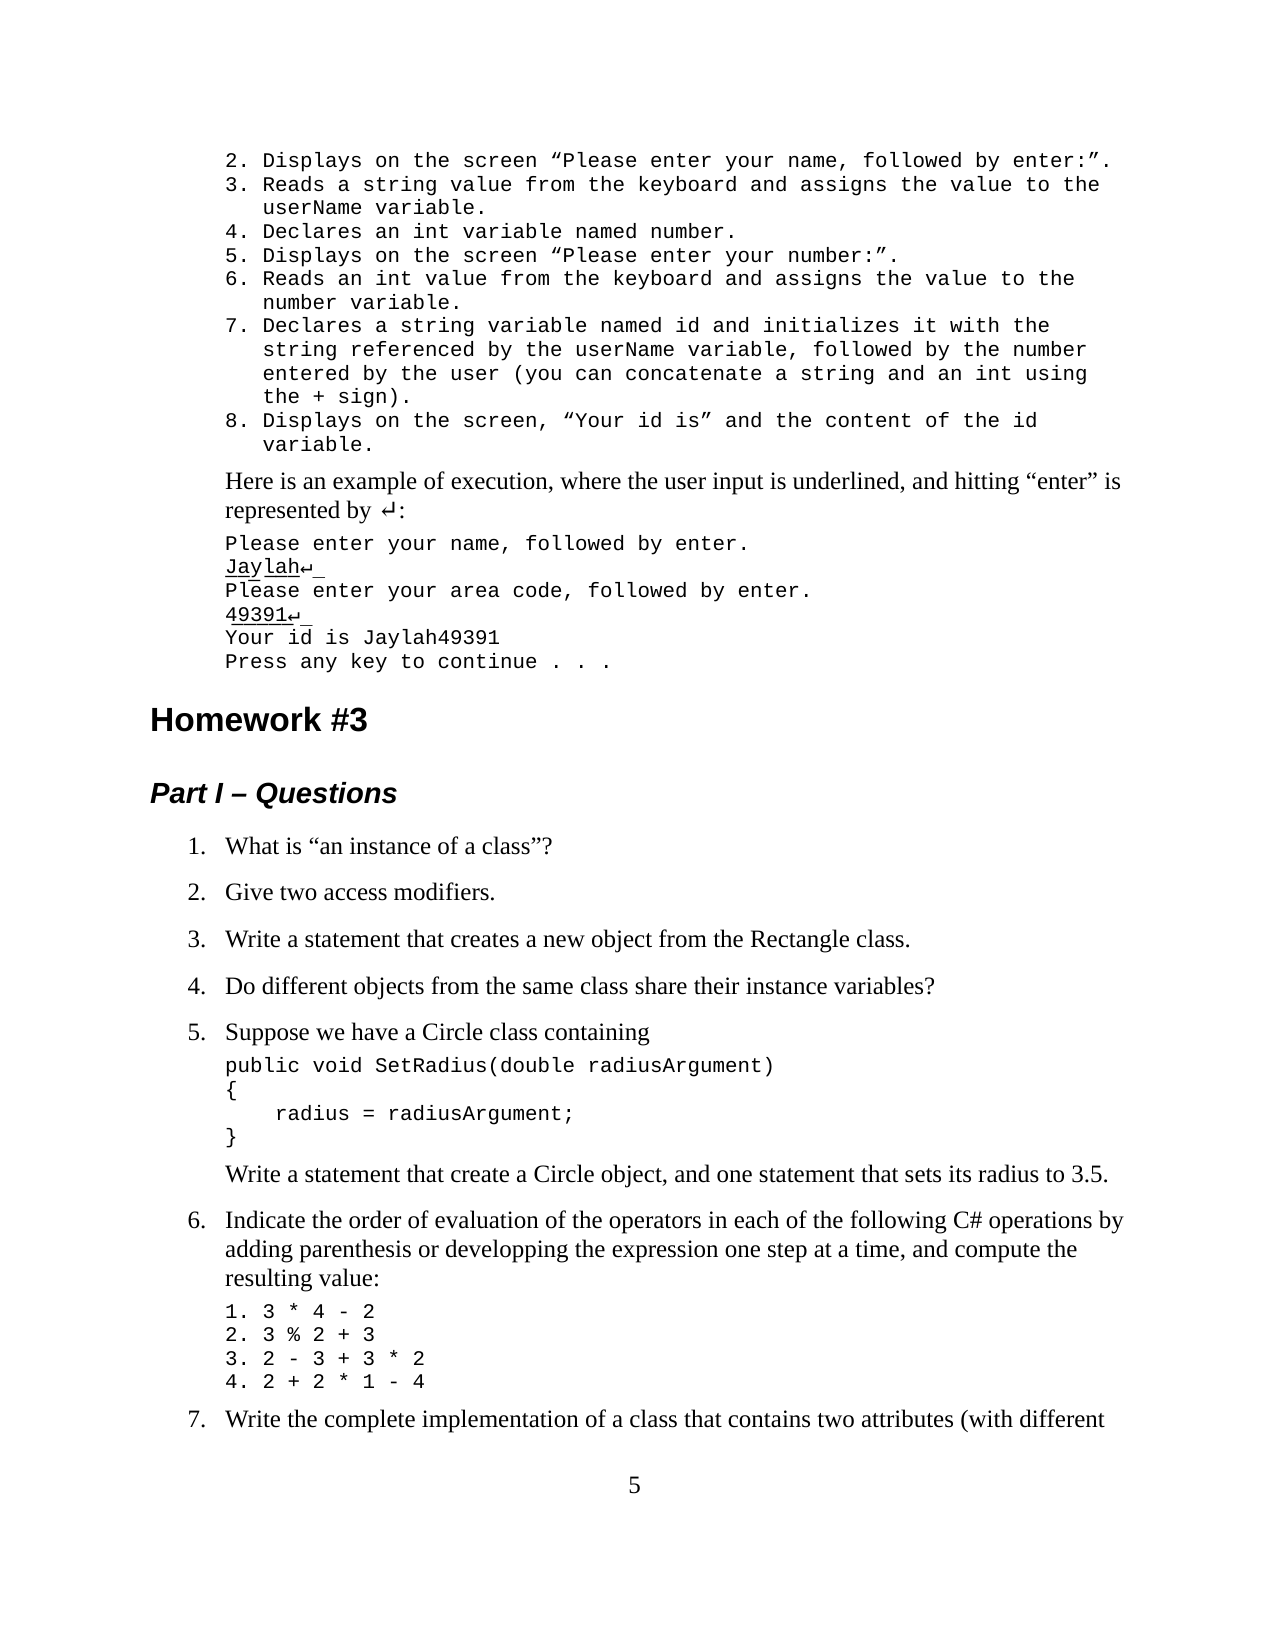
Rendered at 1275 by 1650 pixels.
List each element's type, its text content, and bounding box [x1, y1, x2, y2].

list Reads an int value from the keyboard and assigns the value to the number variable. [225, 268, 1125, 316]
list Indicate the order of evaluation of the operators in each of the following C# operations by adding parenthesis or developping the expression one step at a time, and compute the resulting value: [187, 1205, 1125, 1292]
list 2 - 3 + 3 * 2 [225, 1348, 1125, 1372]
list 3 * 4 - 2 [225, 1301, 1125, 1324]
list Write a statement that create a Circle object, and one statement that sets its radius to 3.5. [187, 1159, 1125, 1187]
list Please enter your name, followed by enter. [187, 533, 1125, 556]
list Give two access modifiers. [187, 877, 1125, 906]
list Press any key to continue . . . [187, 651, 1125, 675]
list Write a statement that creates a new object from the Rectangle class. [187, 924, 1125, 953]
list Displays on the screen “Please enter your name, followed by enter:”. [225, 150, 1125, 174]
list J̲a̲y̲l̲a̲h̲↵̲ [187, 556, 1125, 580]
list 4̲9̲3̲9̲1̲↵̲ [187, 604, 1125, 627]
list 2 + 2 * 1 - 4 [225, 1372, 1125, 1395]
list Reads a string value from the keyboard and assigns the value to the userName variable. [225, 174, 1125, 221]
list Please enter your area code, followed by enter. [187, 580, 1125, 604]
list Write the complete implementation of a class that contains two attributes (with different [187, 1404, 1125, 1433]
list Displays on the screen “Please enter your number:”. [225, 244, 1125, 268]
list Here is an example of execution, where the user input is underlined, and hitting “enter” is represented by ↵: [187, 466, 1125, 524]
list Declares a string variable named id and initializes it with the string referenced by the userName variable, followed by the number entered by the user (you can concatenate a string and an int using the + sign). [225, 316, 1125, 410]
list Displays on the screen, “Your id is” and the content of the id variable. [225, 410, 1125, 457]
list { [187, 1079, 1125, 1102]
list What is “an instance of a class”? [187, 831, 1125, 859]
list Do different objects from the same class share their instance variables? [187, 971, 1125, 999]
list Declares an int variable named number. [225, 221, 1125, 244]
subtitle Part I – Questions [150, 776, 1125, 809]
subtitle Homework #3 [150, 700, 1125, 738]
list radius = radiusArgument; [187, 1102, 1125, 1126]
list Your id is Jaylah49391 [187, 627, 1125, 651]
list public void SetRadius(double radiusArgument) [187, 1055, 1125, 1079]
list } [187, 1126, 1125, 1150]
list Suppose we have a Circle class containing [187, 1017, 1125, 1046]
list 3 % 2 + 3 [225, 1324, 1125, 1348]
